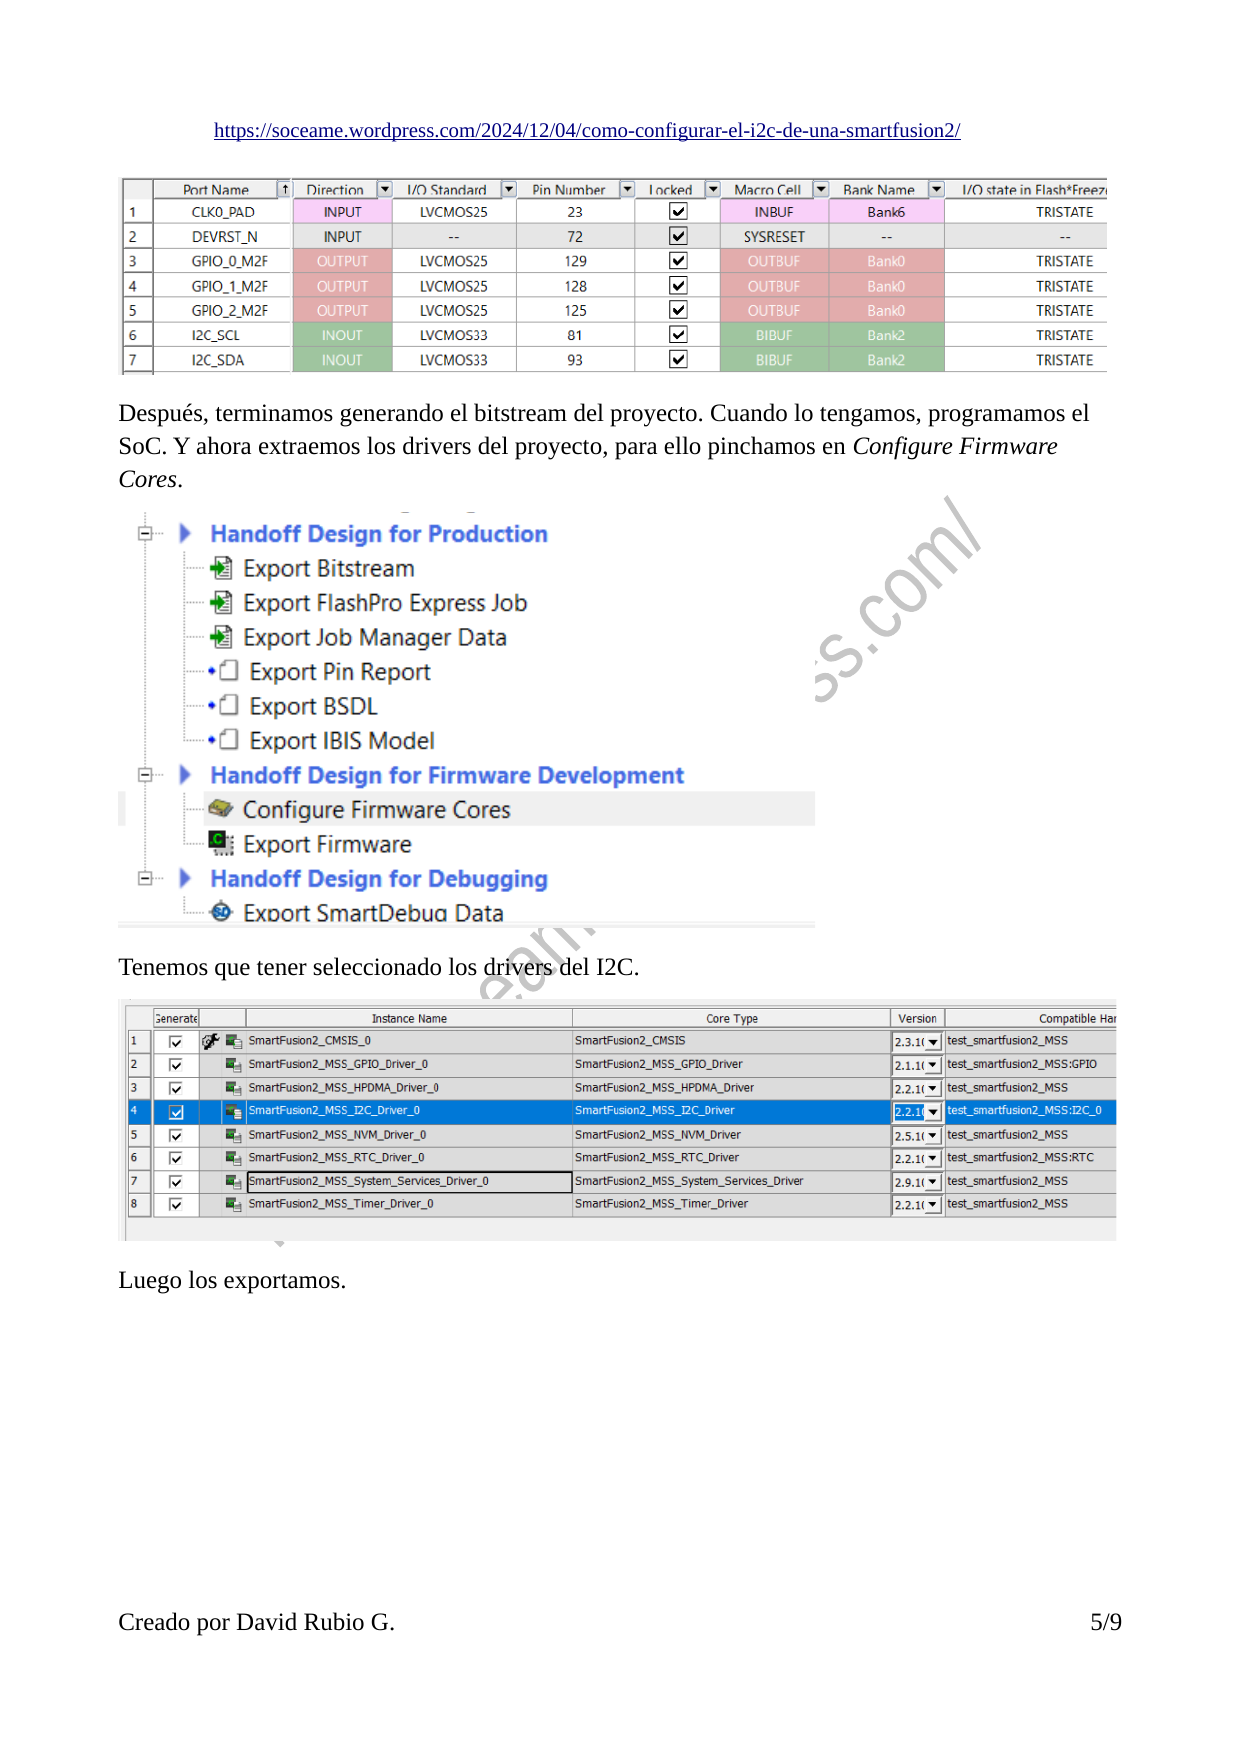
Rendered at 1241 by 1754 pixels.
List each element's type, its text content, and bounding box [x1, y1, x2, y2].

text Tenemos que tener seleccionado los drivers del I2C. [118, 952, 519, 981]
text Luego los exportamos. [118, 1265, 1122, 1293]
picture [118, 999, 1117, 1241]
picture [118, 177, 1107, 375]
picture [118, 512, 815, 928]
text Tenemos que tener seleccionado los drivers del I2C. [534, 952, 1122, 981]
text Después, terminamos generando el bitstream del proyecto. Cuando lo tengamos, programamos el SoC. Y ahora extraemos los drivers del proyecto, para ello pinchamos en Configure Firmware Cores. [118, 398, 1122, 493]
